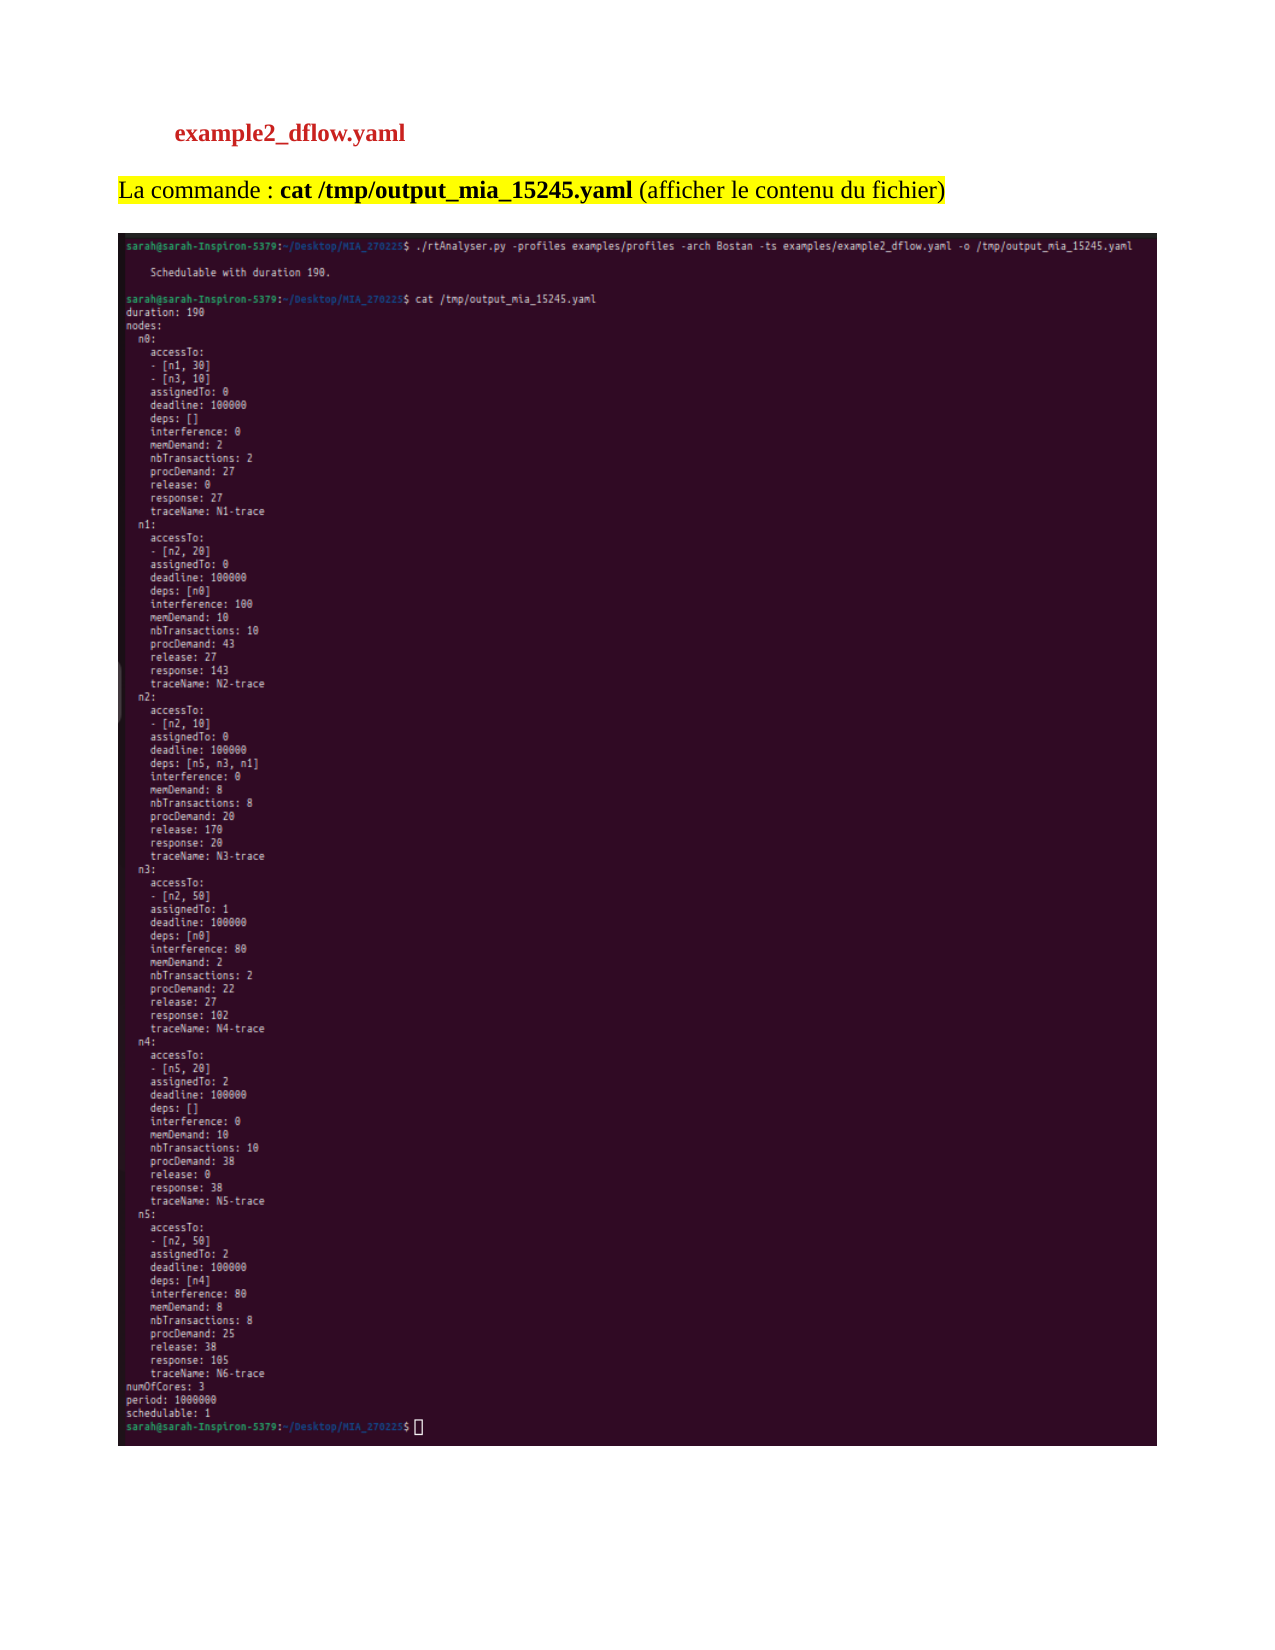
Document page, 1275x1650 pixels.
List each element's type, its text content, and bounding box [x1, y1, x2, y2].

picture [118, 233, 1157, 1446]
text La commande : cat /tmp/output_mia_15245.yaml (afficher le contenu du fichier) [118, 176, 1157, 204]
text example2_dflow.yaml [174, 118, 1157, 147]
